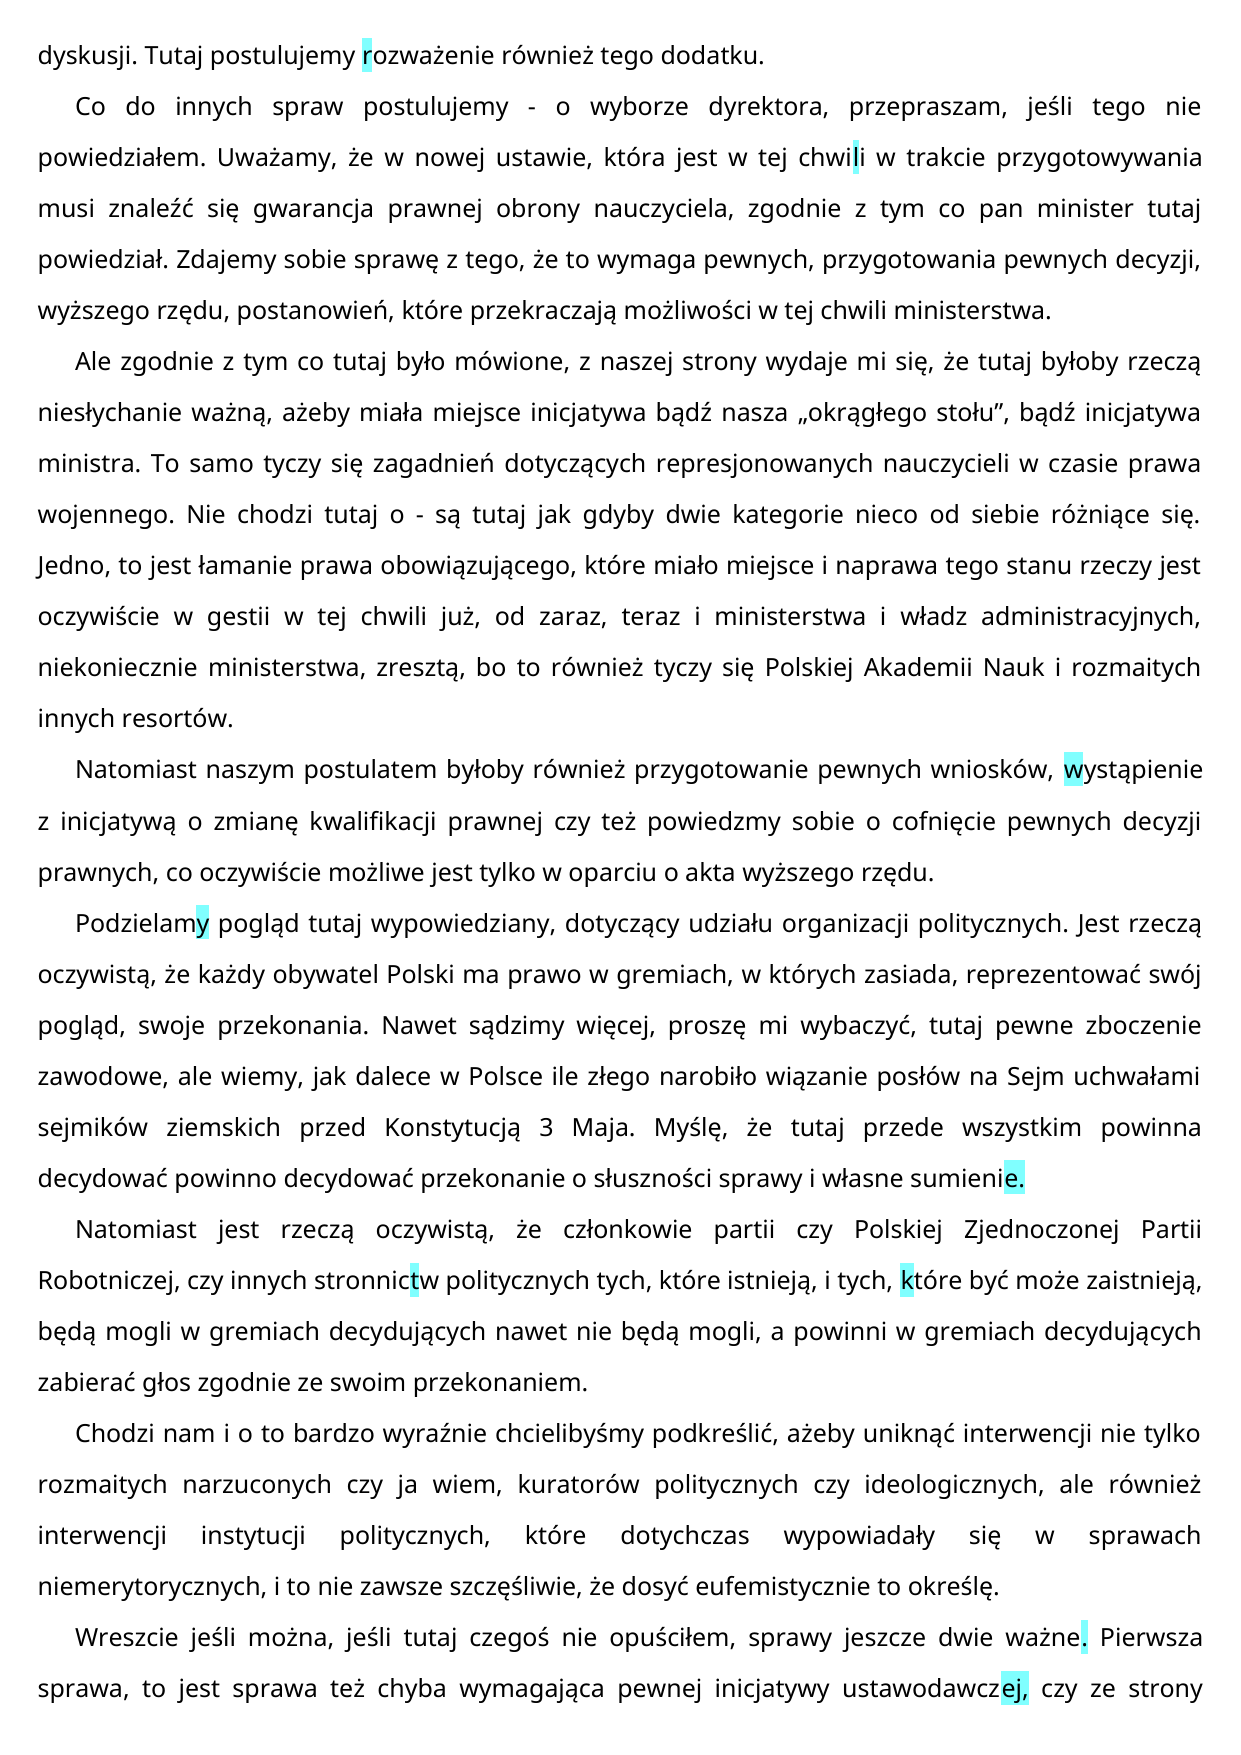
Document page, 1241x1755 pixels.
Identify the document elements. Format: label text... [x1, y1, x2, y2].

text Ale zgodnie z tym co tutaj było mówione, z naszej strony wydaje mi się, że tutaj byłoby rzeczą niesłychanie ważną, ażeby miała miejsce inicjatywa bądź nasza „okrągłego stołu”, bądź inicjatywa ministra. To samo tyczy się zagadnień dotyczących represjonowanych nauczycieli w czasie prawa wojennego. Nie chodzi tutaj o - są tutaj jak gdyby dwie kategorie nieco od siebie różniące się. Jedno, to jest łamanie prawa obowiązującego, które miało miejsce i naprawa tego stanu rzeczy jest oczywiście w gestii w tej chwili już, od zaraz, teraz i ministerstwa i władz administracyjnych, niekoniecznie ministerstwa, zresztą, bo to również tyczy się Polskiej Akademii Nauk i rozmaitych innych resortów. [37, 344, 1203, 735]
text Natomiast naszym postulatem byłoby również przygotowanie pewnych wniosków, wystąpienie z inicjatywą o zmianę kwalifikacji prawnej czy też powiedzmy sobie o cofnięcie pewnych decyzji prawnych, co oczywiście możliwe jest tylko w oparciu o akta wyższego rzędu. [37, 752, 1203, 888]
text Wreszcie jeśli można, jeśli tutaj czegoś nie opuściłem, sprawy jeszcze dwie ważne. Pierwsza sprawa, to jest sprawa też chyba wymagająca pewnej inicjatywy ustawodawczej, czy ze strony [37, 1620, 1203, 1705]
text dyskusji. Tutaj postulujemy rozważenie również tego dodatku. [37, 37, 1203, 72]
text Co do innych spraw postulujemy - o wyborze dyrektora, przepraszam, jeśli tego nie powiedziałem. Uważamy, że w nowej ustawie, która jest w tej chwili w trakcie przygotowywania musi znaleźć się gwarancja prawnej obrony nauczyciela, zgodnie z tym co pan minister tutaj powiedział. Zdajemy sobie sprawę z tego, że to wymaga pewnych, przygotowania pewnych decyzji, wyższego rzędu, postanowień, które przekraczają możliwości w tej chwili ministerstwa. [37, 88, 1203, 327]
text Natomiast jest rzeczą oczywistą, że członkowie partii czy Polskiej Zjednoczonej Partii Robotniczej, czy innych stronnictw politycznych tych, które istnieją, i tych, które być może zaistnieją, będą mogli w gremiach decydujących nawet nie będą mogli, a powinni w gremiach decydujących zabierać głos zgodnie ze swoim przekonaniem. [37, 1211, 1203, 1399]
text Podzielamy pogląd tutaj wypowiedziany, dotyczący udziału organizacji politycznych. Jest rzeczą oczywistą, że każdy obywatel Polski ma prawo w gremiach, w których zasiada, reprezentować swój pogląd, swoje przekonania. Nawet sądzimy więcej, proszę mi wybaczyć, tutaj pewne zboczenie zawodowe, ale wiemy, jak dalece w Polsce ile złego narobiło wiązanie posłów na Sejm uchwałami sejmików ziemskich przed Konstytucją 3 Maja. Myślę, że tutaj przede wszystkim powinna decydować powinno decydować przekonanie o słuszności sprawy i własne sumienie. [37, 905, 1203, 1194]
text Chodzi nam i o to bardzo wyraźnie chcielibyśmy podkreślić, ażeby uniknąć interwencji nie tylko rozmaitych narzuconych czy ja wiem, kuratorów politycznych czy ideologicznych, ale również interwencji instytucji politycznych, które dotychczas wypowiadały się w sprawach niemerytorycznych, i to nie zawsze szczęśliwie, że dosyć eufemistycznie to określę. [37, 1416, 1203, 1603]
